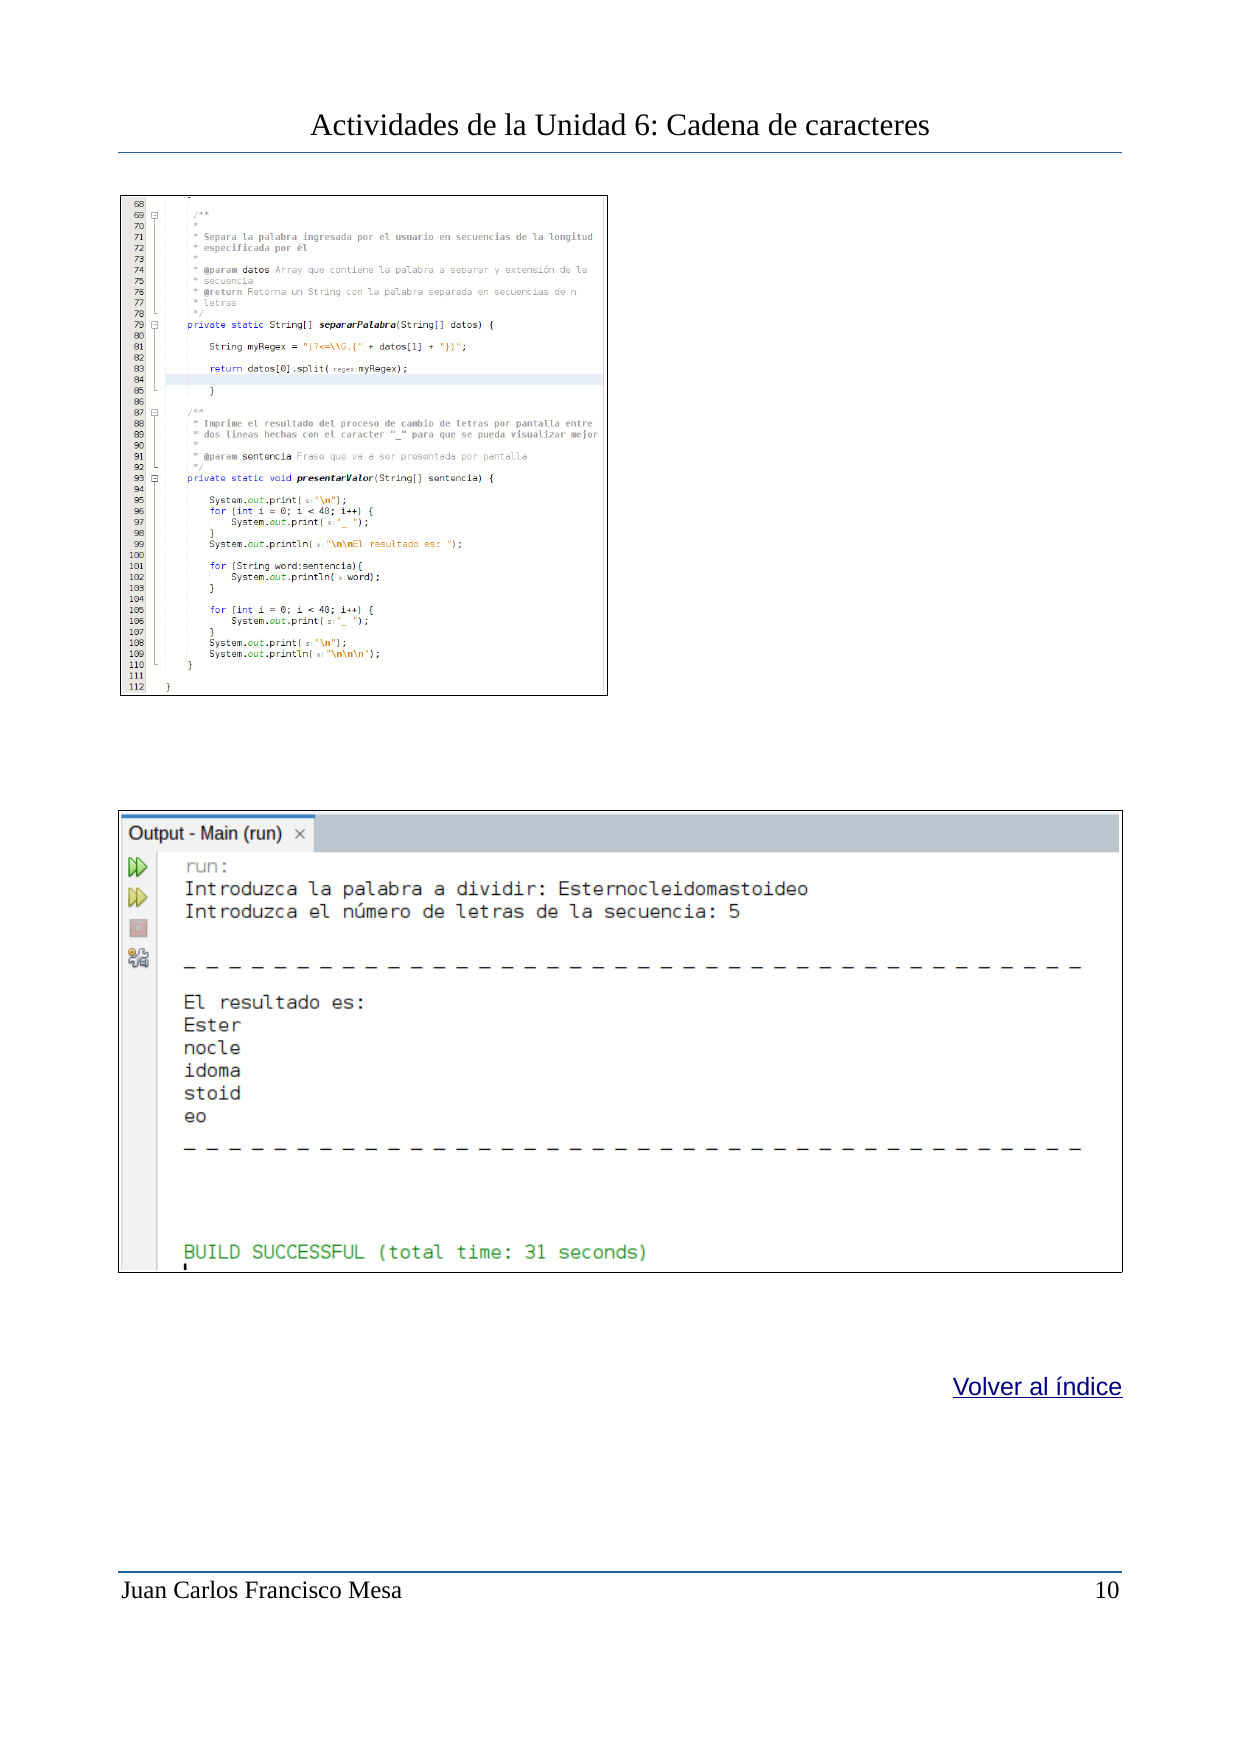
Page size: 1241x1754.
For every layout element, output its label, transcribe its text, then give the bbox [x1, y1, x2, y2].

picture [122, 197, 604, 693]
picture [121, 812, 1119, 1270]
text Volver al índice [118, 1372, 1122, 1401]
